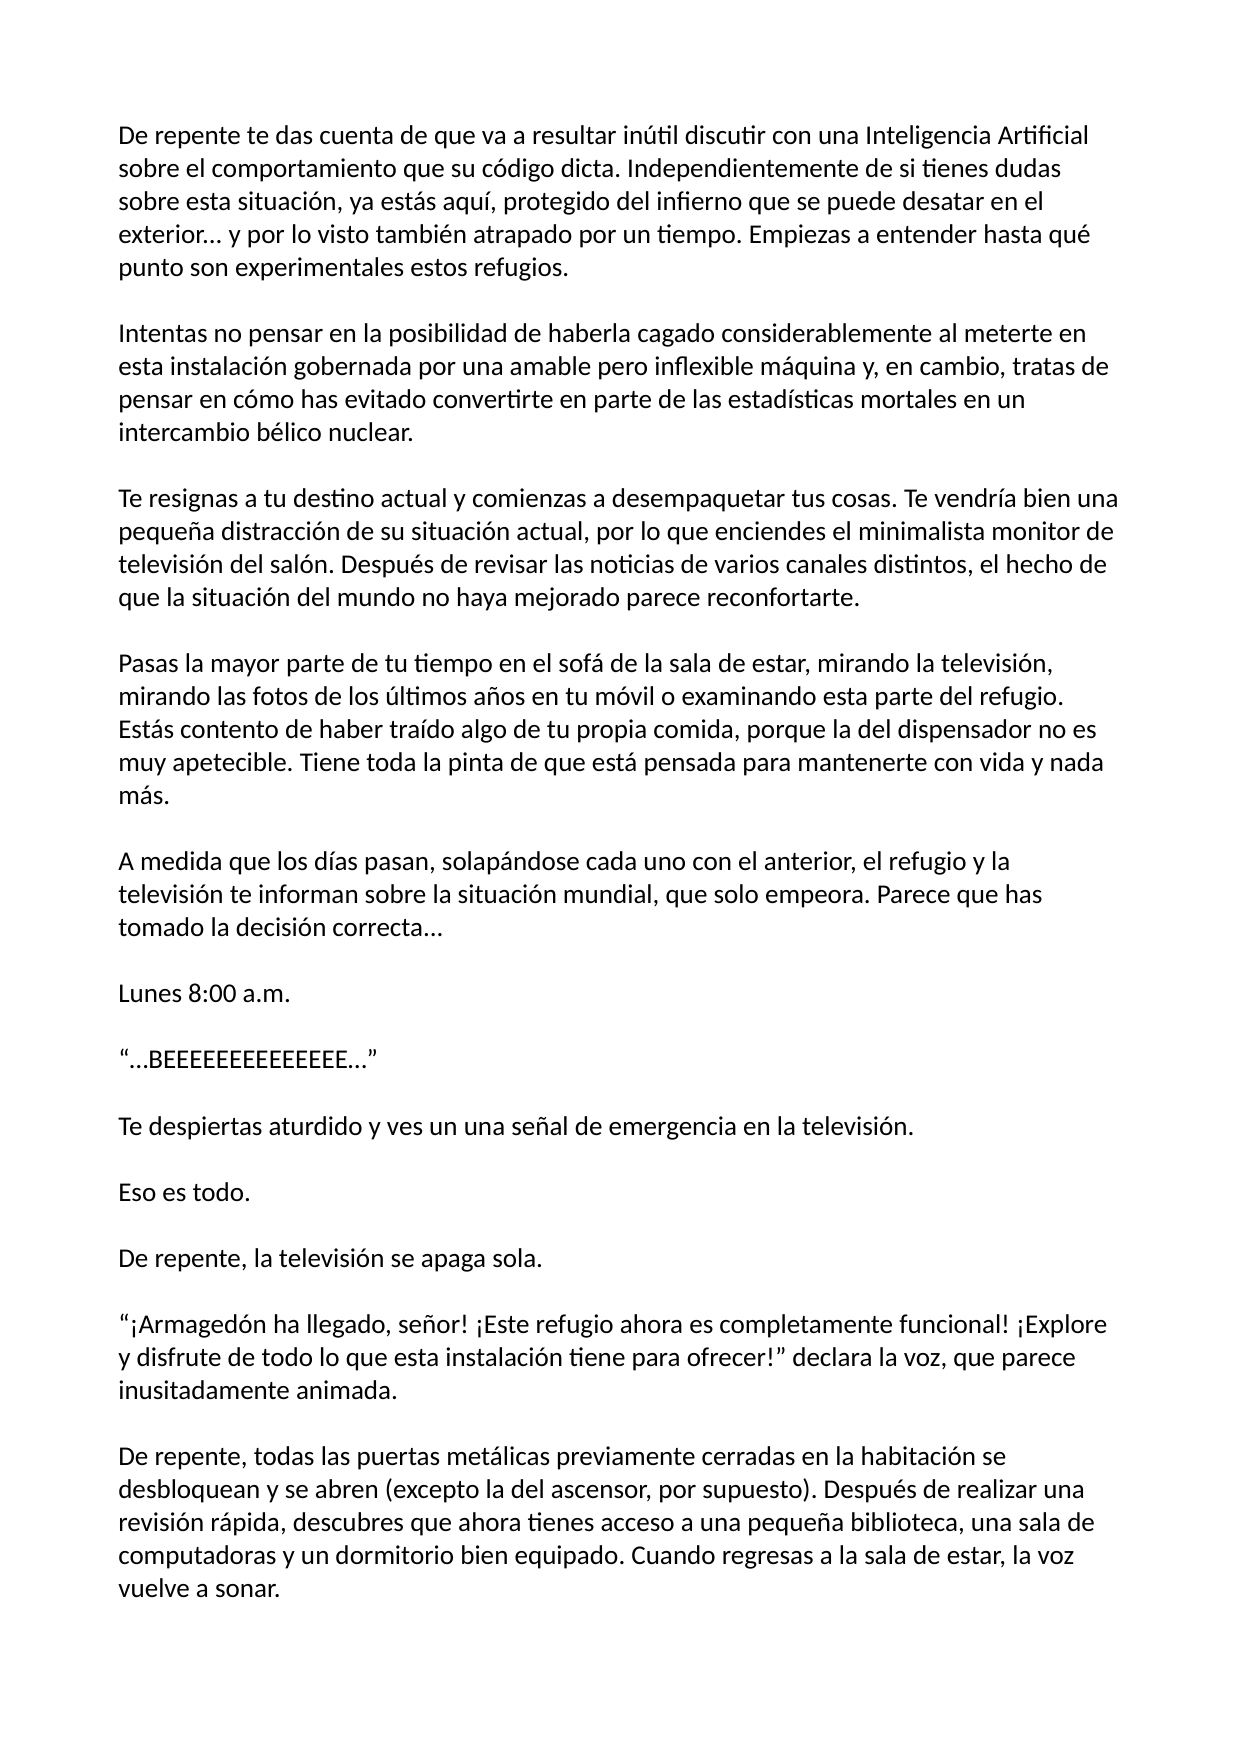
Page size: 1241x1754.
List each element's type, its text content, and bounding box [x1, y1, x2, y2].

text Intentas no pensar en la posibilidad de haberla cagado considerablemente al meterte en esta instalación gobernada por una amable pero inflexible máquina y, en cambio, tratas de pensar en cómo has evitado convertirte en parte de las estadísticas mortales en un intercambio bélico nuclear. [118, 316, 1122, 448]
text Lunes 8:00 a.m. [118, 977, 1122, 1010]
text Te despiertas aturdido y ves un una señal de emergencia en la televisión. [118, 1109, 1122, 1142]
text De repente te das cuenta de que va a resultar inútil discutir con una Inteligencia Artificial sobre el comportamiento que su código dicta. Independientemente de si tienes dudas sobre esta situación, ya estás aquí, protegido del infierno que se puede desatar en el exterior... y por lo visto también atrapado por un tiempo. Empiezas a entender hasta qué punto son experimentales estos refugios. [118, 118, 1122, 283]
text De repente, la televisión se apaga sola. [118, 1241, 1122, 1274]
text Pasas la mayor parte de tu tiempo en el sofá de la sala de estar, mirando la televisión, mirando las fotos de los últimos años en tu móvil o examinando esta parte del refugio. Estás contento de haber traído algo de tu propia comida, porque la del dispensador no es muy apetecible. Tiene toda la pinta de que está pensada para mantenerte con vida y nada más. [118, 646, 1122, 812]
text Eso es todo. [118, 1175, 1122, 1208]
text Te resignas a tu destino actual y comienzas a desempaquetar tus cosas. Te vendría bien una pequeña distracción de su situación actual, por lo que enciendes el minimalista monitor de televisión del salón. Después de revisar las noticias de varios canales distintos, el hecho de que la situación del mundo no haya mejorado parece reconfortarte. [118, 481, 1122, 613]
text De repente, todas las puertas metálicas previamente cerradas en la habitación se desbloquean y se abren (excepto la del ascensor, por supuesto). Después de realizar una revisión rápida, descubres que ahora tienes acceso a una pequeña biblioteca, una sala de computadoras y un dormitorio bien equipado. Cuando regresas a la sala de estar, la voz vuelve a sonar. [118, 1439, 1122, 1604]
text “¡Armagedón ha llegado, señor! ¡Este refugio ahora es completamente funcional! ¡Explore y disfrute de todo lo que esta instalación tiene para ofrecer!” declara la voz, que parece inusitadamente animada. [118, 1307, 1122, 1406]
text A medida que los días pasan, solapándose cada uno con el anterior, el refugio y la televisión te informan sobre la situación mundial, que solo empeora. Parece que has tomado la decisión correcta... [118, 844, 1122, 944]
text “…BEEEEEEEEEEEEEE…” [118, 1043, 1122, 1076]
